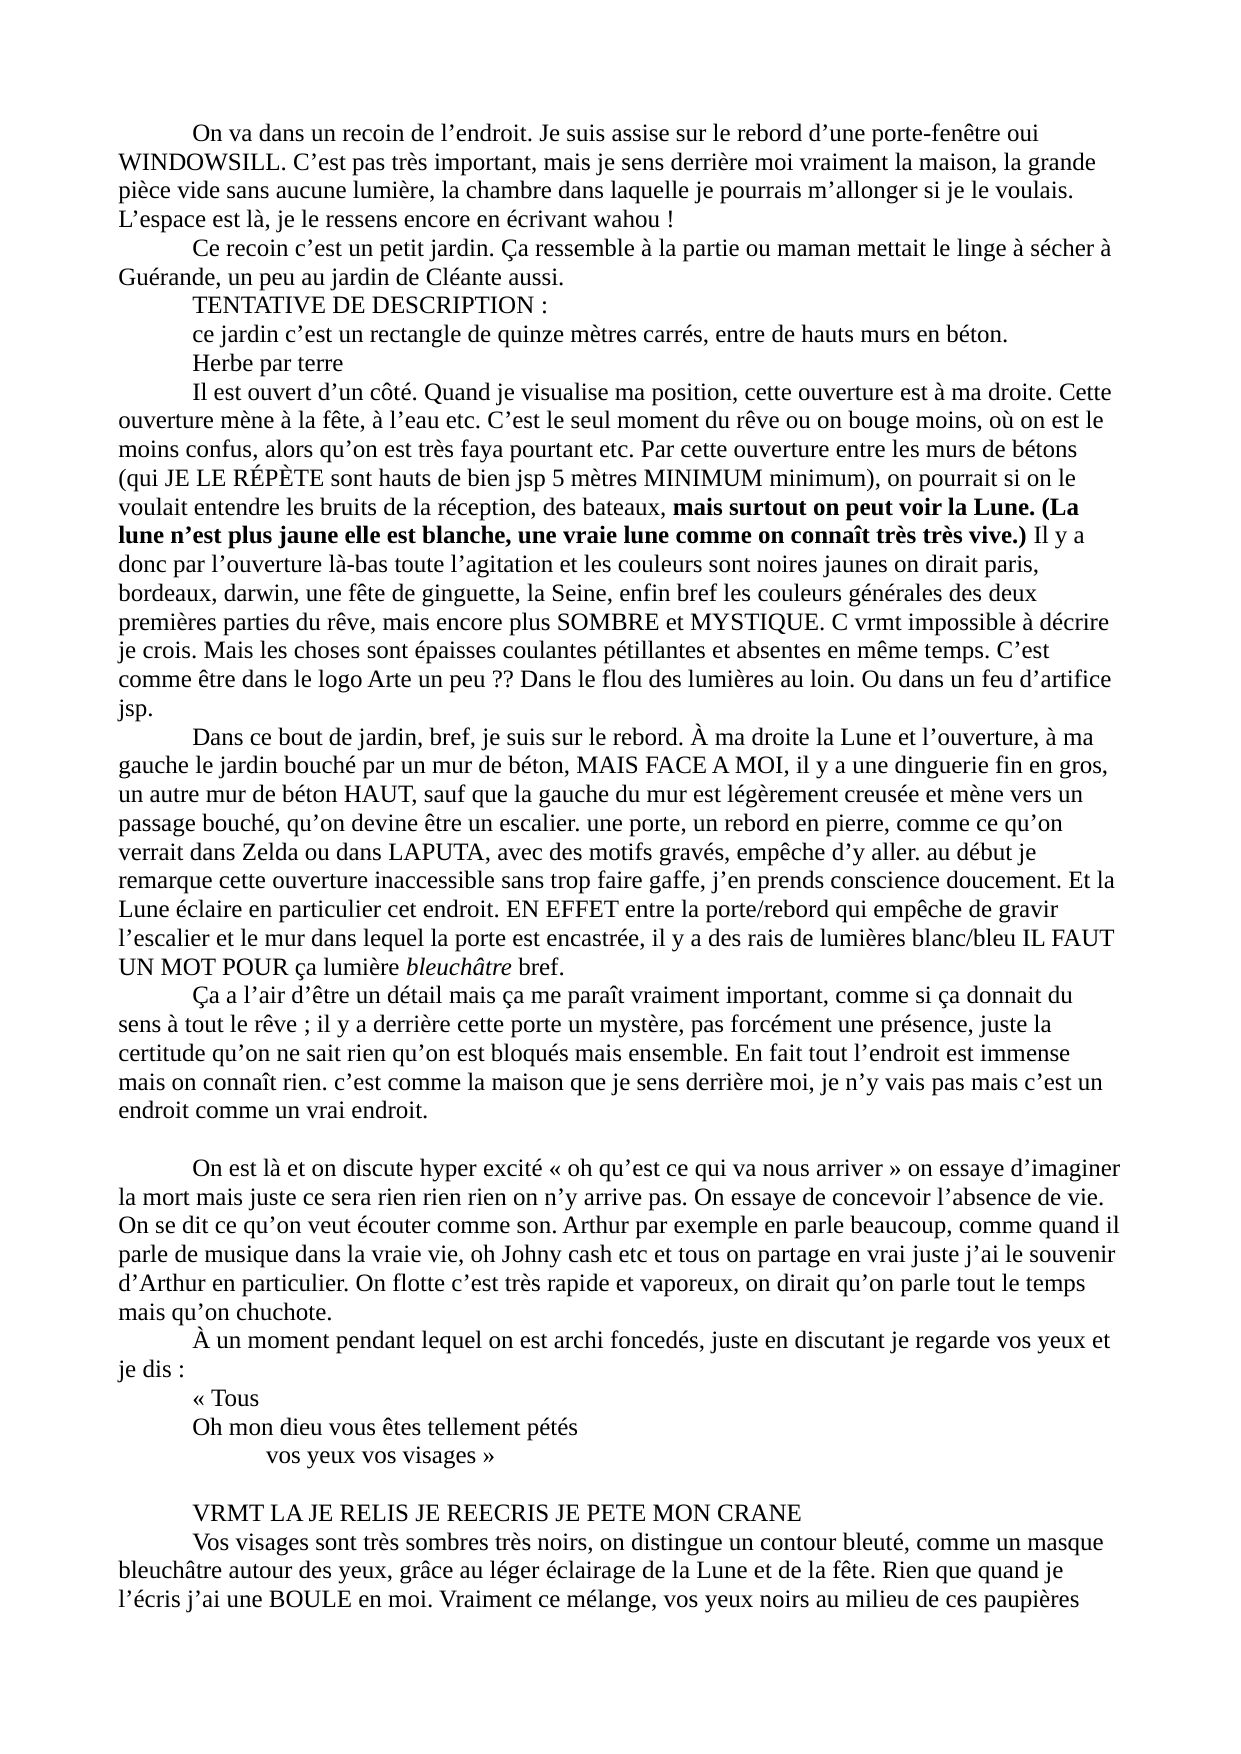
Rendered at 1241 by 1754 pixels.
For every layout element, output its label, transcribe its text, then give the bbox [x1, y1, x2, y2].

text vos yeux vos visages » [118, 1441, 1122, 1498]
text « Tous [118, 1383, 1122, 1412]
text Ce recoin c’est un petit jardin. Ça ressemble à la partie ou maman mettait le linge à sécher à Guérande, un peu au jardin de Cléante aussi. [118, 233, 1122, 291]
text VRMT LA JE RELIS JE REECRIS JE PETE MON CRANE [118, 1498, 1122, 1527]
text On va dans un recoin de l’endroit. Je suis assise sur le rebord d’une porte-fenêtre oui WINDOWSILL. C’est pas très important, mais je sens derrière moi vraiment la maison, la grande pièce vide sans aucune lumière, la chambre dans laquelle je pourrais m’allonger si je le voulais. L’espace est là, je le ressens encore en écrivant wahou ! [118, 118, 1122, 233]
text Vos visages sont très sombres très noirs, on distingue un contour bleuté, comme un masque bleuchâtre autour des yeux, grâce au léger éclairage de la Lune et de la fête. Rien que quand je l’écris j’ai une BOULE en moi. Vraiment ce mélange, vos yeux noirs au milieu de ces paupières [118, 1527, 1122, 1613]
text Dans ce bout de jardin, bref, je suis sur le rebord. À ma droite la Lune et l’ouverture, à ma gauche le jardin bouché par un mur de béton, MAIS FACE A MOI, il y a une dinguerie fin en gros, un autre mur de béton HAUT, sauf que la gauche du mur est légèrement creusée et mène vers un passage bouché, qu’on devine être un escalier. une porte, un rebord en pierre, comme ce qu’on verrait dans Zelda ou dans LAPUTA, avec des motifs gravés, empêche d’y aller. au début je remarque cette ouverture inaccessible sans trop faire gaffe, j’en prends conscience doucement. Et la Lune éclaire en particulier cet endroit. EN EFFET entre la porte/rebord qui empêche de gravir l’escalier et le mur dans lequel la porte est encastrée, il y a des rais de lumières blanc/bleu IL FAUT UN MOT POUR ça lumière bleuchâtre bref. [118, 722, 1122, 981]
text Herbe par terre [118, 348, 1122, 377]
text ce jardin c’est un rectangle de quinze mètres carrés, entre de hauts murs en béton. [118, 319, 1122, 348]
text Ça a l’air d’être un détail mais ça me paraît vraiment important, comme si ça donnait du sens à tout le rêve ; il y a derrière cette porte un mystère, pas forcément une présence, juste la certitude qu’on ne sait rien qu’on est bloqués mais ensemble. En fait tout l’endroit est immense mais on connaît rien. c’est comme la maison que je sens derrière moi, je n’y vais pas mais c’est un endroit comme un vrai endroit. [118, 981, 1122, 1124]
text Oh mon dieu vous êtes tellement pétés [118, 1412, 1122, 1441]
text TENTATIVE DE DESCRIPTION : [118, 291, 1122, 319]
text On est là et on discute hyper excité « oh qu’est ce qui va nous arriver » on essaye d’imaginer la mort mais juste ce sera rien rien rien on n’y arrive pas. On essaye de concevoir l’absence de vie. On se dit ce qu’on veut écouter comme son. Arthur par exemple en parle beaucoup, comme quand il parle de musique dans la vraie vie, oh Johny cash etc et tous on partage en vrai juste j’ai le souvenir d’Arthur en particulier. On flotte c’est très rapide et vaporeux, on dirait qu’on parle tout le temps mais qu’on chuchote. À un moment pendant lequel on est archi foncedés, juste en discutant je regarde vos yeux et je dis : [118, 1124, 1122, 1383]
text Il est ouvert d’un côté. Quand je visualise ma position, cette ouverture est à ma droite. Cette ouverture mène à la fête, à l’eau etc. C’est le seul moment du rêve ou on bouge moins, où on est le moins confus, alors qu’on est très faya pourtant etc. Par cette ouverture entre les murs de bétons (qui JE LE RÉPÈTE sont hauts de bien jsp 5 mètres MINIMUM minimum), on pourrait si on le voulait entendre les bruits de la réception, des bateaux, mais surtout on peut voir la Lune. (La lune n’est plus jaune elle est blanche, une vraie lune comme on connaît très très vive.) Il y a donc par l’ouverture là-bas toute l’agitation et les couleurs sont noires jaunes on dirait paris, bordeaux, darwin, une fête de ginguette, la Seine, enfin bref les couleurs générales des deux premières parties du rêve, mais encore plus SOMBRE et MYSTIQUE. C vrmt impossible à décrire je crois. Mais les choses sont épaisses coulantes pétillantes et absentes en même temps. C’est comme être dans le logo Arte un peu ?? Dans le flou des lumières au loin. Ou dans un feu d’artifice jsp. [118, 377, 1122, 722]
